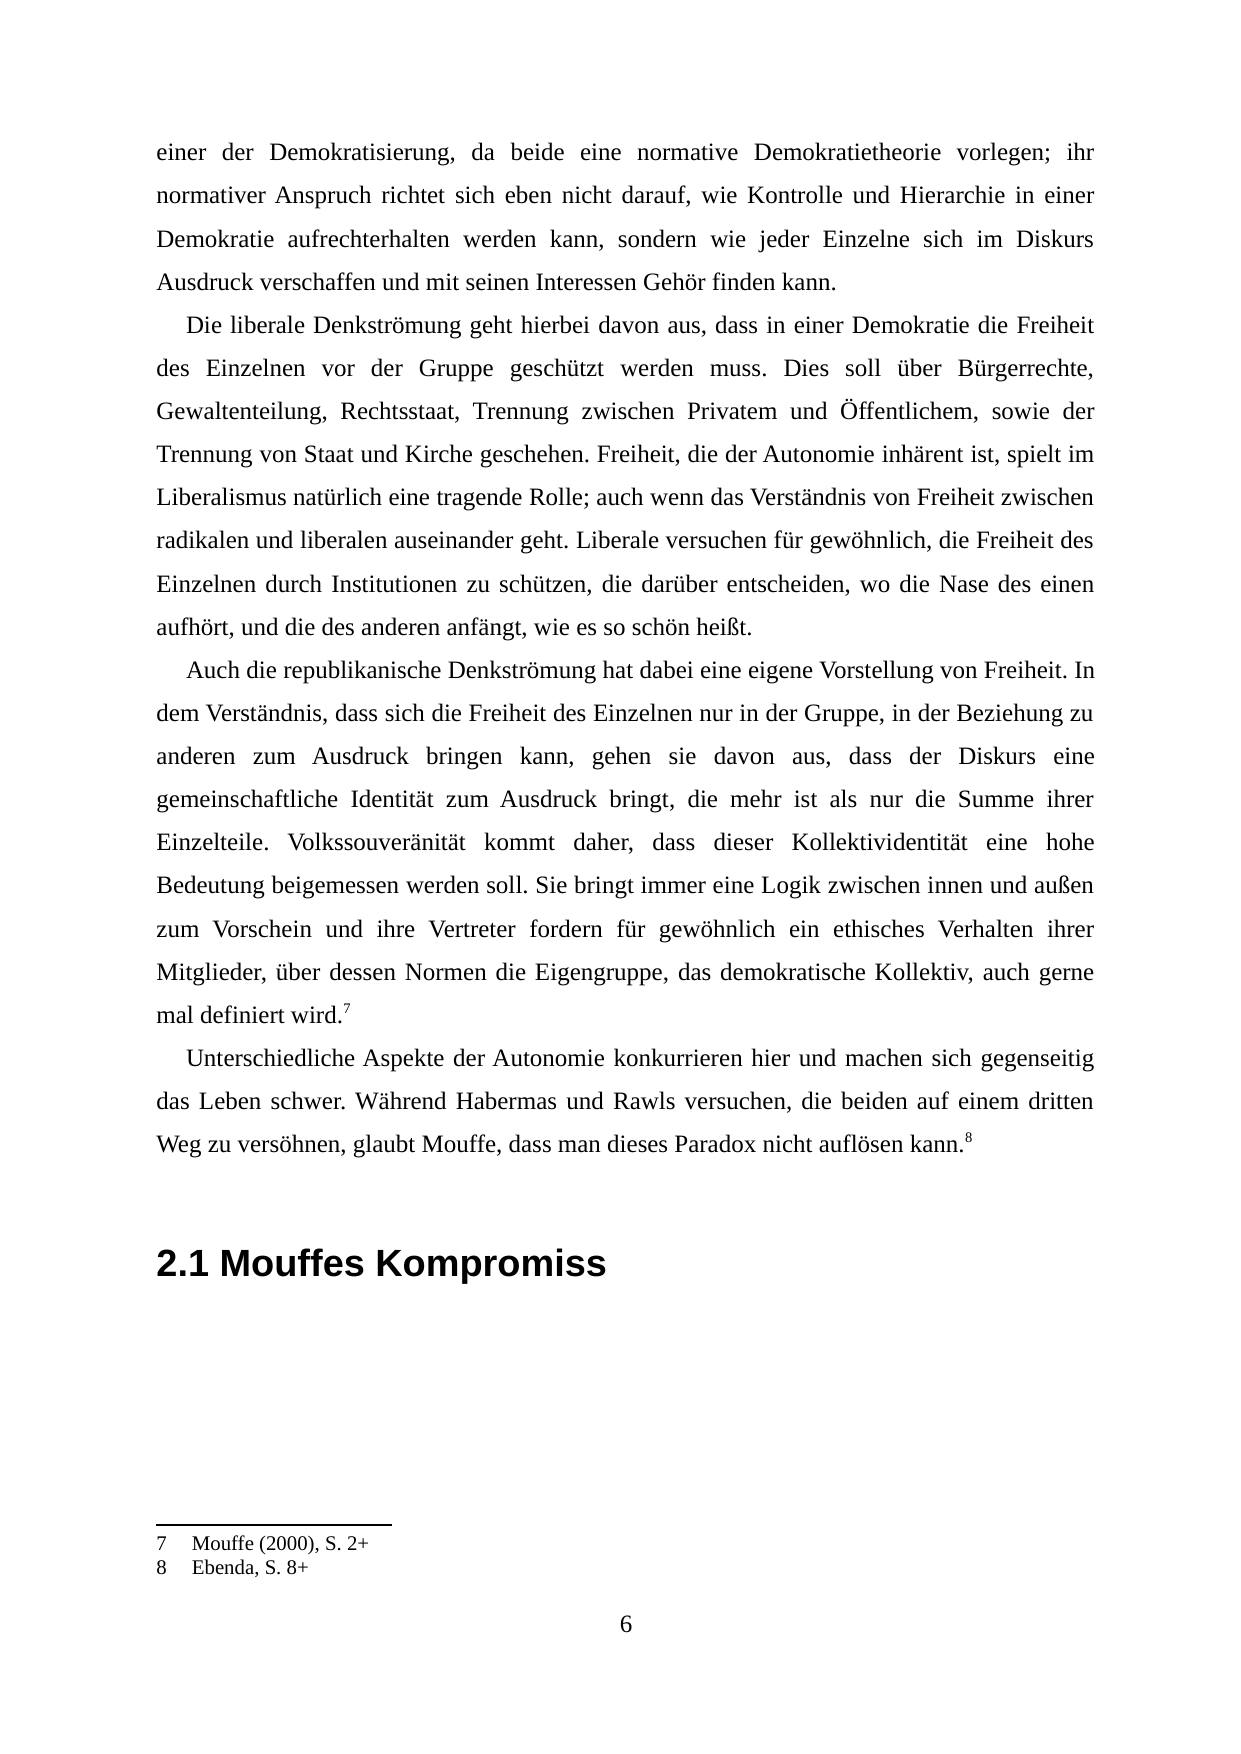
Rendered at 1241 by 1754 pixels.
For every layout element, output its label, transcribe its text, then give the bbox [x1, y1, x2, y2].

subtitle 2.1 Mouffes Kompromiss [156, 1241, 1095, 1284]
text einer der Demokratisierung, da beide eine normative Demokratietheorie vorlegen; ihr normativer Anspruch richtet sich eben nicht darauf, wie Kontrolle und Hierarchie in einer Demokratie aufrechterhalten werden kann, sondern wie jeder Einzelne sich im Diskurs Ausdruck verschaffen und mit seinen Interessen Gehör finden kann. [156, 137, 1095, 296]
text Unterschiedliche Aspekte der Autonomie konkurrieren hier und machen sich gegenseitig das Leben schwer. Während Habermas und Rawls versuchen, die beiden auf einem dritten Weg zu versöhnen, glaubt Mouffe, dass man dieses Paradox nicht auflösen kann. [156, 1043, 1095, 1158]
text Mouffe (2000), S. 2+ [156, 1531, 1095, 1555]
text Auch die republikanische Denkströmung hat dabei eine eigene Vorstellung von Freiheit. In dem Verständnis, dass sich die Freiheit des Einzelnen nur in der Gruppe, in der Beziehung zu anderen zum Ausdruck bringen kann, gehen sie davon aus, dass der Diskurs eine gemeinschaftliche Identität zum Ausdruck bringt, die mehr ist als nur die Summe ihrer Einzelteile. Volkssouveränität kommt daher, dass dieser Kollektividentität eine hohe Bedeutung beigemessen werden soll. Sie bringt immer eine Logik zwischen innen und außen zum Vorschein und ihre Vertreter fordern für gewöhnlich ein ethisches Verhalten ihrer Mitglieder, über dessen Normen die Eigengruppe, das demokratische Kollektiv, auch gerne mal definiert wird. [156, 655, 1095, 1029]
text Ebenda, S. 8+ [156, 1555, 1095, 1579]
text Die liberale Denkströmung geht hierbei davon aus, dass in einer Demokratie die Freiheit des Einzelnen vor der Gruppe geschützt werden muss. Dies soll über Bürgerrechte, Gewaltenteilung, Rechtsstaat, Trennung zwischen Privatem und Öffentlichem, sowie der Trennung von Staat und Kirche geschehen. Freiheit, die der Autonomie inhärent ist, spielt im Liberalismus natürlich eine tragende Rolle; auch wenn das Verständnis von Freiheit zwischen radikalen und liberalen auseinander geht. Liberale versuchen für gewöhnlich, die Freiheit des Einzelnen durch Institutionen zu schützen, die darüber entscheiden, wo die Nase des einen aufhört, und die des anderen anfängt, wie es so schön heißt. [156, 310, 1095, 641]
